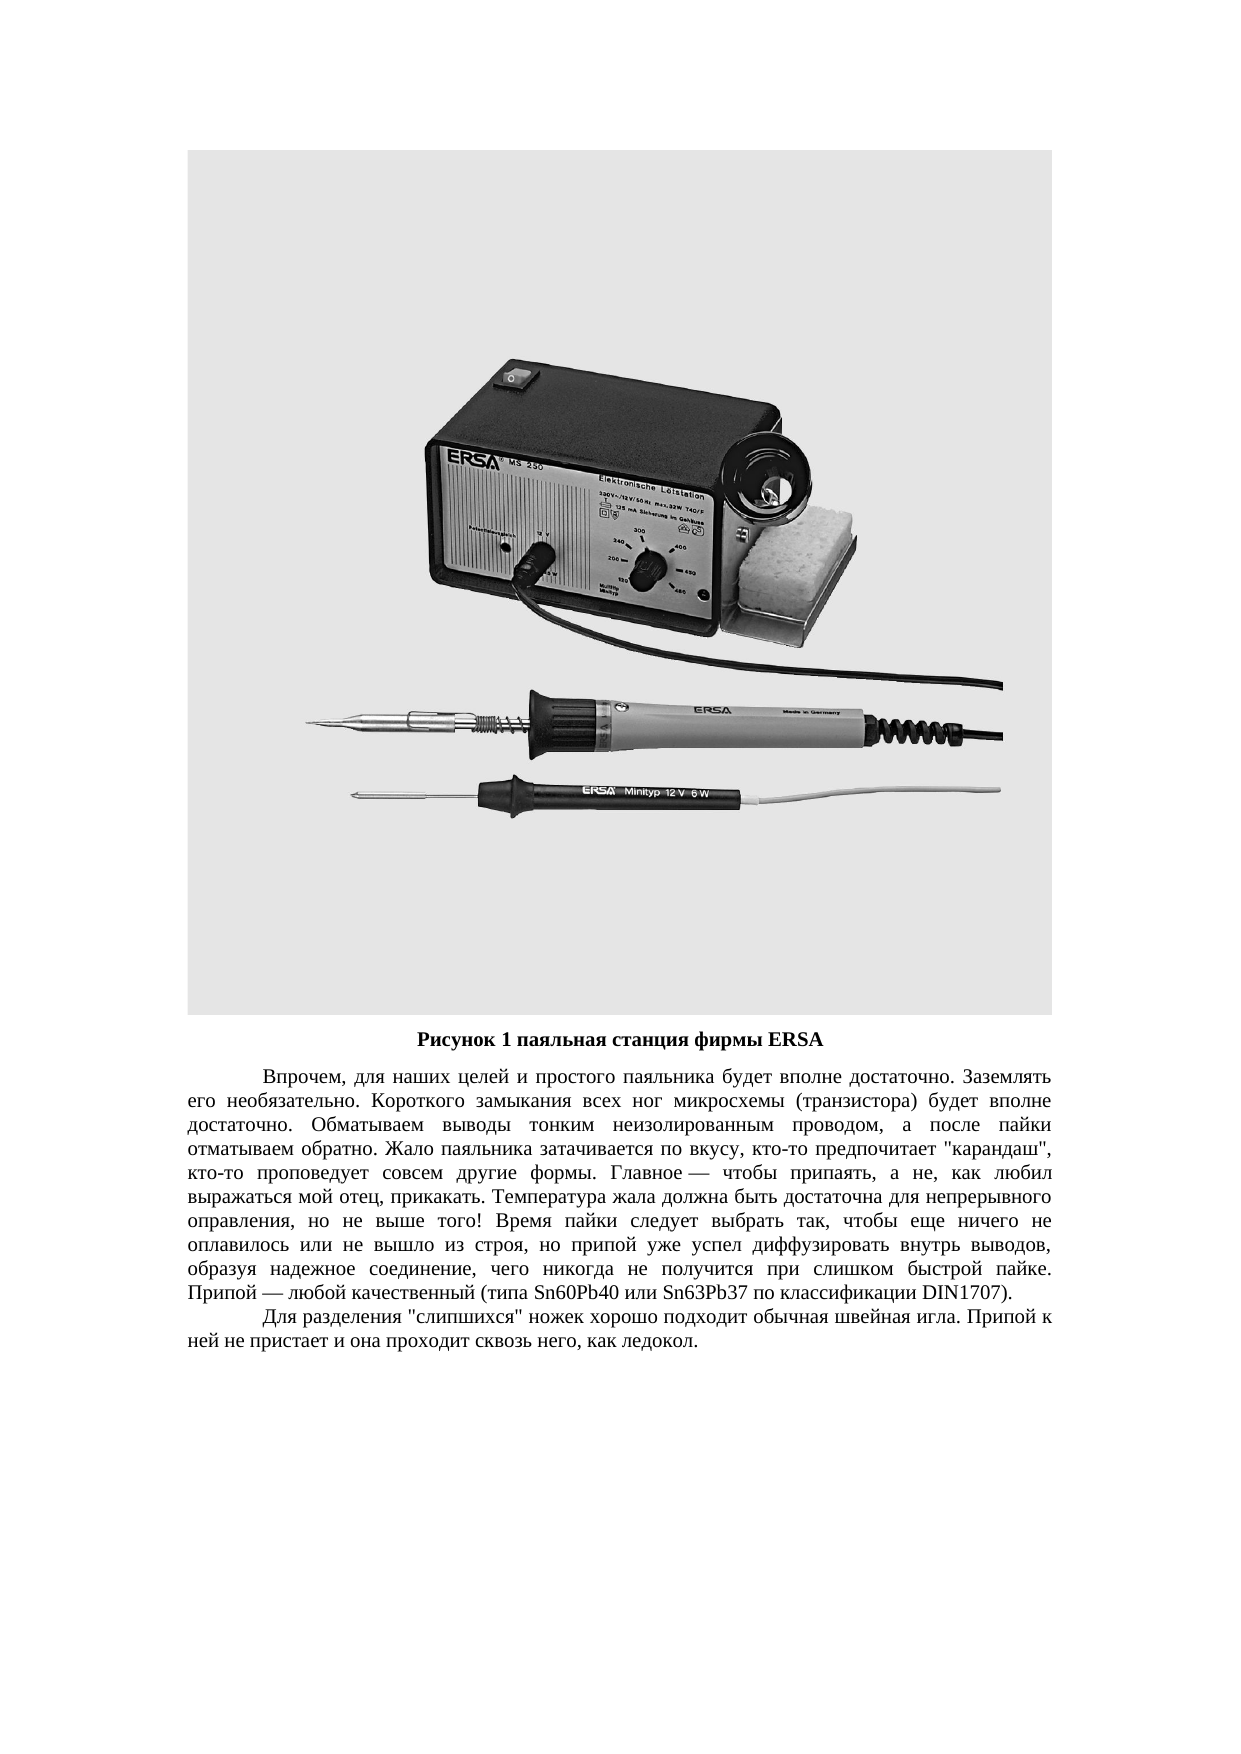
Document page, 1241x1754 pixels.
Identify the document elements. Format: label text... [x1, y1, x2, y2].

text Для разделения "слипшихся" ножек хорошо подходит обычная швейная игла. Припой к ней не пристает и она проходит сквозь него, как ледокол. [187, 1304, 1053, 1352]
text Впрочем, для наших целей и простого паяльника будет вполне достаточно. Заземлять его необязательно. Короткого замыкания всех ног микросхемы (транзистора) будет вполне достаточно. Обматываем выводы тонким неизолированным проводом, а после пайки отматываем обратно. Жало паяльника затачивается по вкусу, кто-то предпочитает "карандаш", кто-то проповедует совсем другие формы. Главное — чтобы припаять, а не, как любил выражаться мой отец, прикакать. Температура жала должна быть достаточна для непрерывного оправления, но не выше того! Время пайки следует выбрать так, чтобы еще ничего не оплавилось или не вышло из строя, но припой уже успел диффузировать внутрь выводов, образуя надежное соединение, чего никогда не получится при слишком быстрой пайке. Припой — любой качественный (типа Sn60Pb40 или Sn63Pb37 по классификации DIN1707). [187, 1064, 1053, 1304]
picture [187, 150, 1052, 1015]
text Рисунок 1 паяльная станция фирмы ERSA [187, 1027, 1053, 1051]
